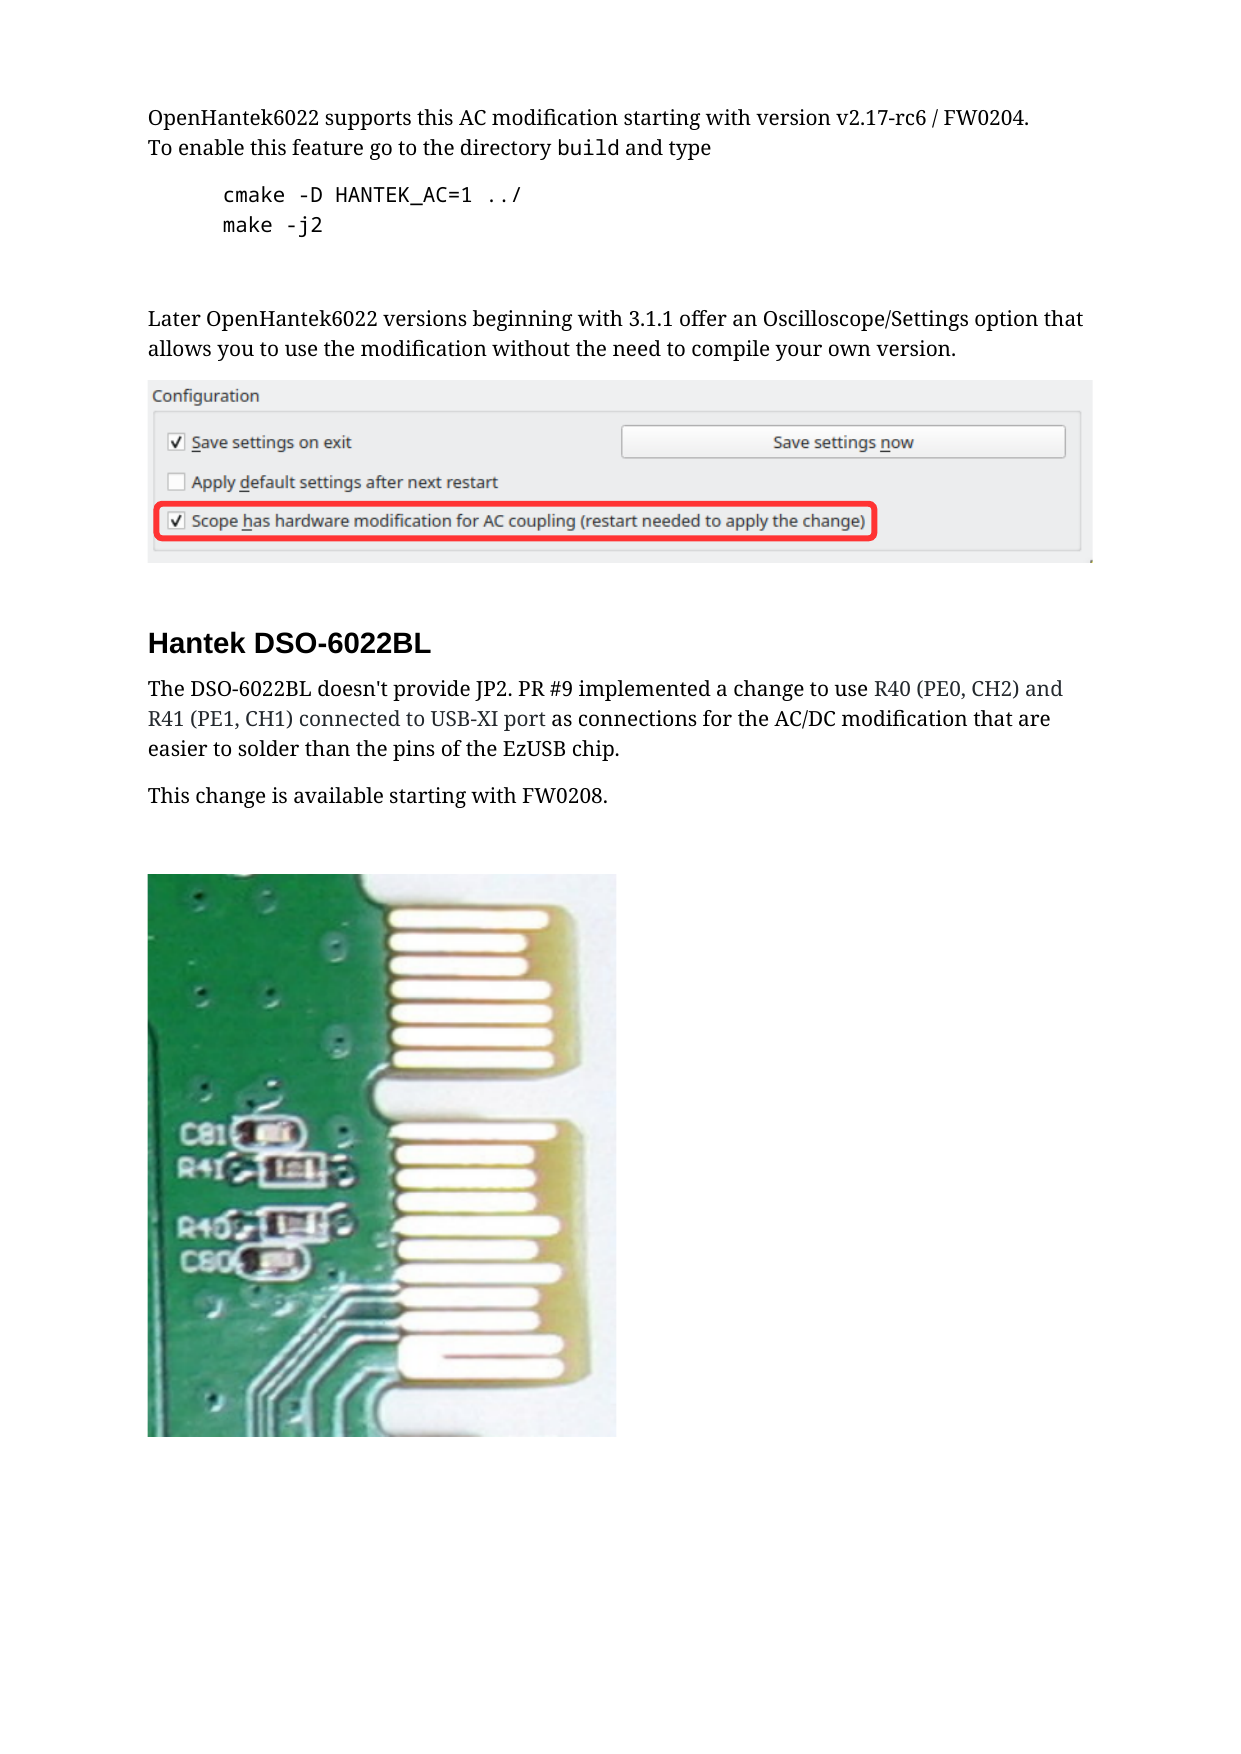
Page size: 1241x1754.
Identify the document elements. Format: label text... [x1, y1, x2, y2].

text The DSO-6022BL doesn't provide JP2. PR #9 implemented a change to use R40 (PE0, CH2) and R41 (PE1, CH1) connected to USB-XI port as connections for the AC/DC modification that are easier to solder than the pins of the EzUSB chip. [148, 674, 1093, 762]
picture [147, 874, 617, 1437]
text cmake -D HANTEK_AC=1 ../ make -j2 [148, 180, 1093, 239]
text Later OpenHantek6022 versions beginning with 3.1.1 offer an Oscilloscope/Settings option that allows you to use the modification without the need to compile your own version. [148, 304, 1093, 362]
text This change is available starting with FW0208. [148, 781, 1093, 809]
picture [147, 380, 1093, 563]
text OpenHantek6022 supports this AC modification starting with version v2.17-rc6 / FW0204. To enable this feature go to the directory build and type [148, 103, 1093, 162]
subtitle Hantek DSO-6022BL [148, 626, 1093, 659]
